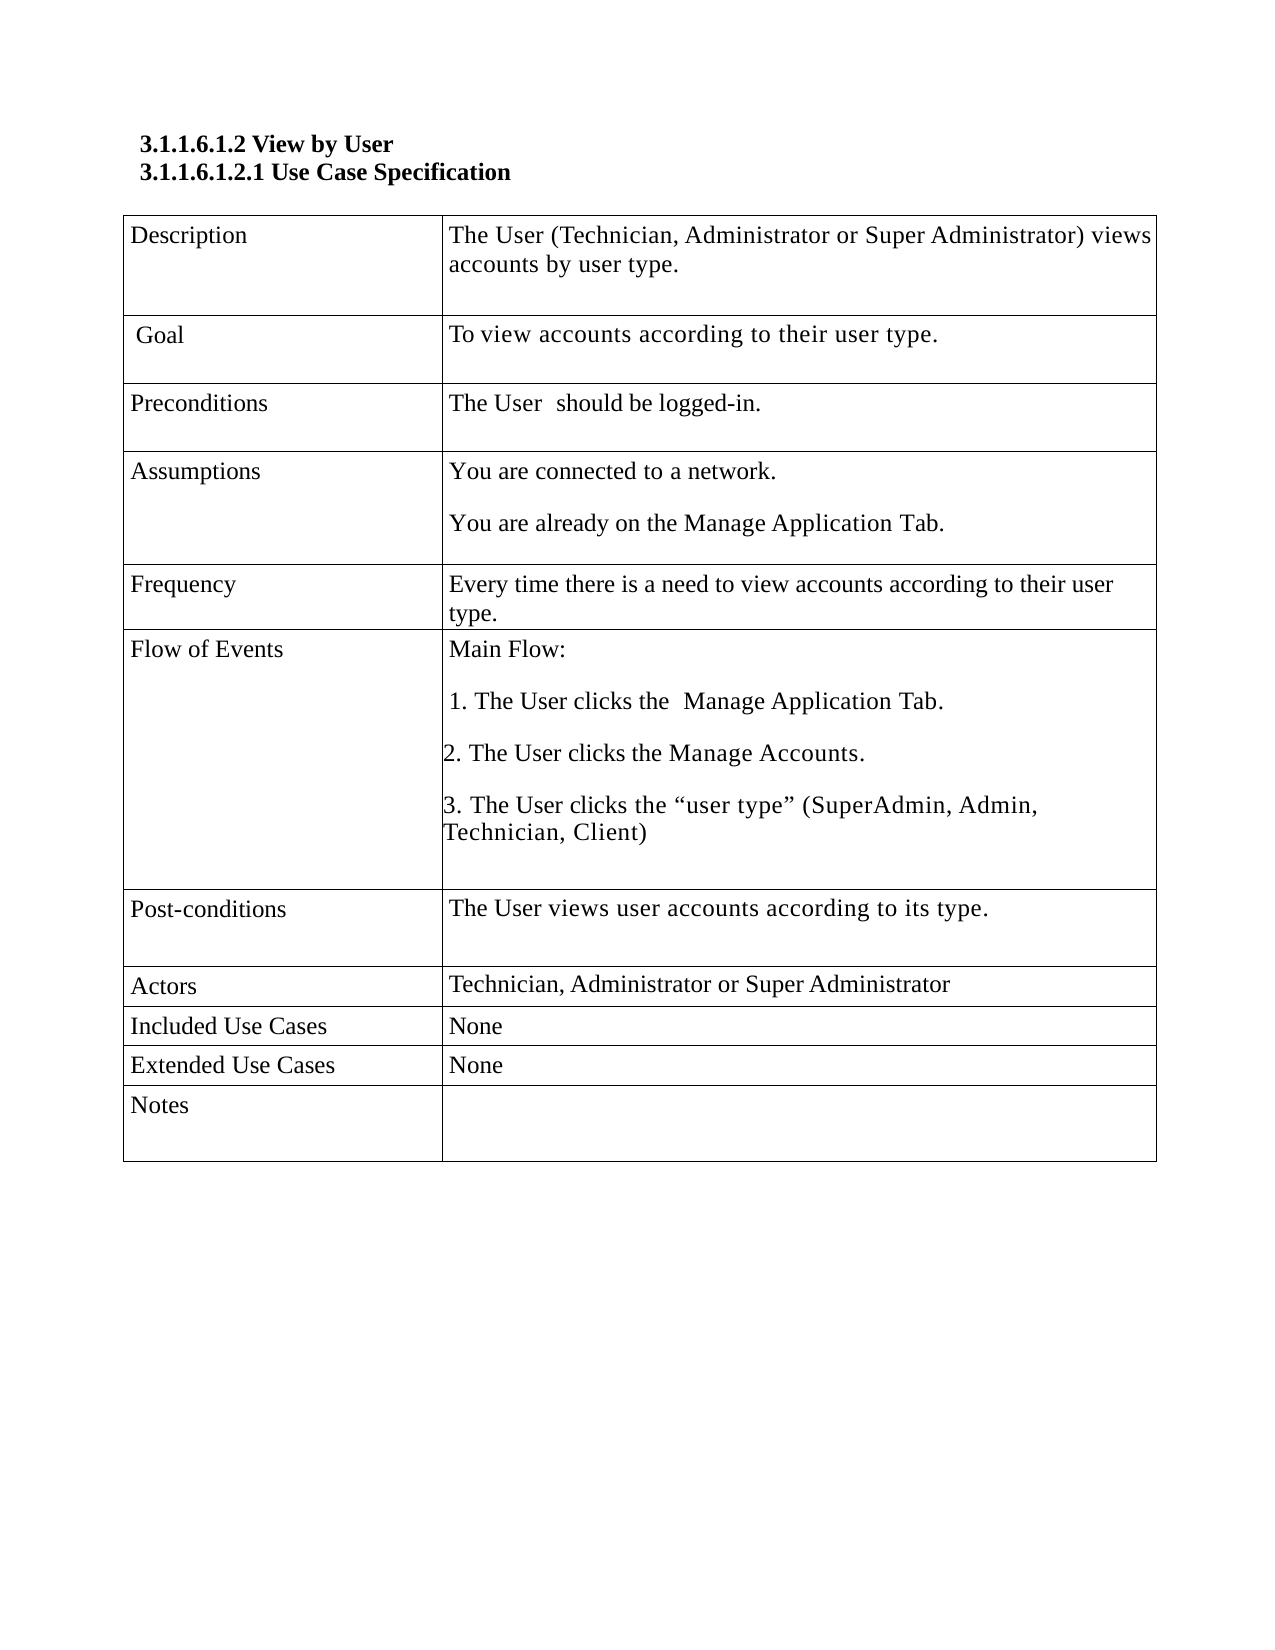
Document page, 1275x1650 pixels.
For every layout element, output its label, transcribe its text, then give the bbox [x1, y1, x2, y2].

table_cell The User views user accounts according to its type. [443, 890, 1156, 966]
table_cell Technician, Administrator or Super Administrator [443, 967, 1156, 1006]
table_cell Included Use Cases [124, 1007, 442, 1045]
table_cell Post-conditions [124, 890, 442, 966]
table_cell [443, 1086, 1156, 1161]
table_cell Every time there is a need to view accounts according to their user type. [443, 565, 1156, 629]
table_cell Main Flow: 1. The User clicks the Manage Application Tab. 2. The User clicks the Manage Accounts. 3. The User clicks the “user type” (SuperAdmin, Admin, Technician, Client) [443, 630, 1156, 889]
table_cell None [443, 1046, 1156, 1085]
table_cell To view accounts according to their user type. [443, 316, 1156, 383]
table_cell You are connected to a network. You are already on the Manage Application Tab. [443, 452, 1156, 564]
table_cell Notes [124, 1086, 442, 1161]
table_header Description [124, 216, 442, 315]
table_cell Frequency [124, 565, 442, 629]
table_cell Goal Goal [124, 316, 442, 383]
table_cell Preconditions [124, 384, 442, 451]
table_header The User (Technician, Administrator or Super Administrator) views accounts by user type. [443, 216, 1156, 315]
table_cell The User should be logged-in. [443, 384, 1156, 451]
table_cell Actors [124, 967, 442, 1006]
table_cell Flow of Events [124, 630, 442, 889]
table_cell Assumptions [124, 452, 442, 564]
text 3.1.1.6.1.2 View by User [139, 129, 1135, 157]
table_cell Extended Use Cases [124, 1046, 442, 1085]
table_cell None [443, 1007, 1156, 1045]
text 3.1.1.6.1.2.1 Use Case Specification [139, 157, 1135, 186]
